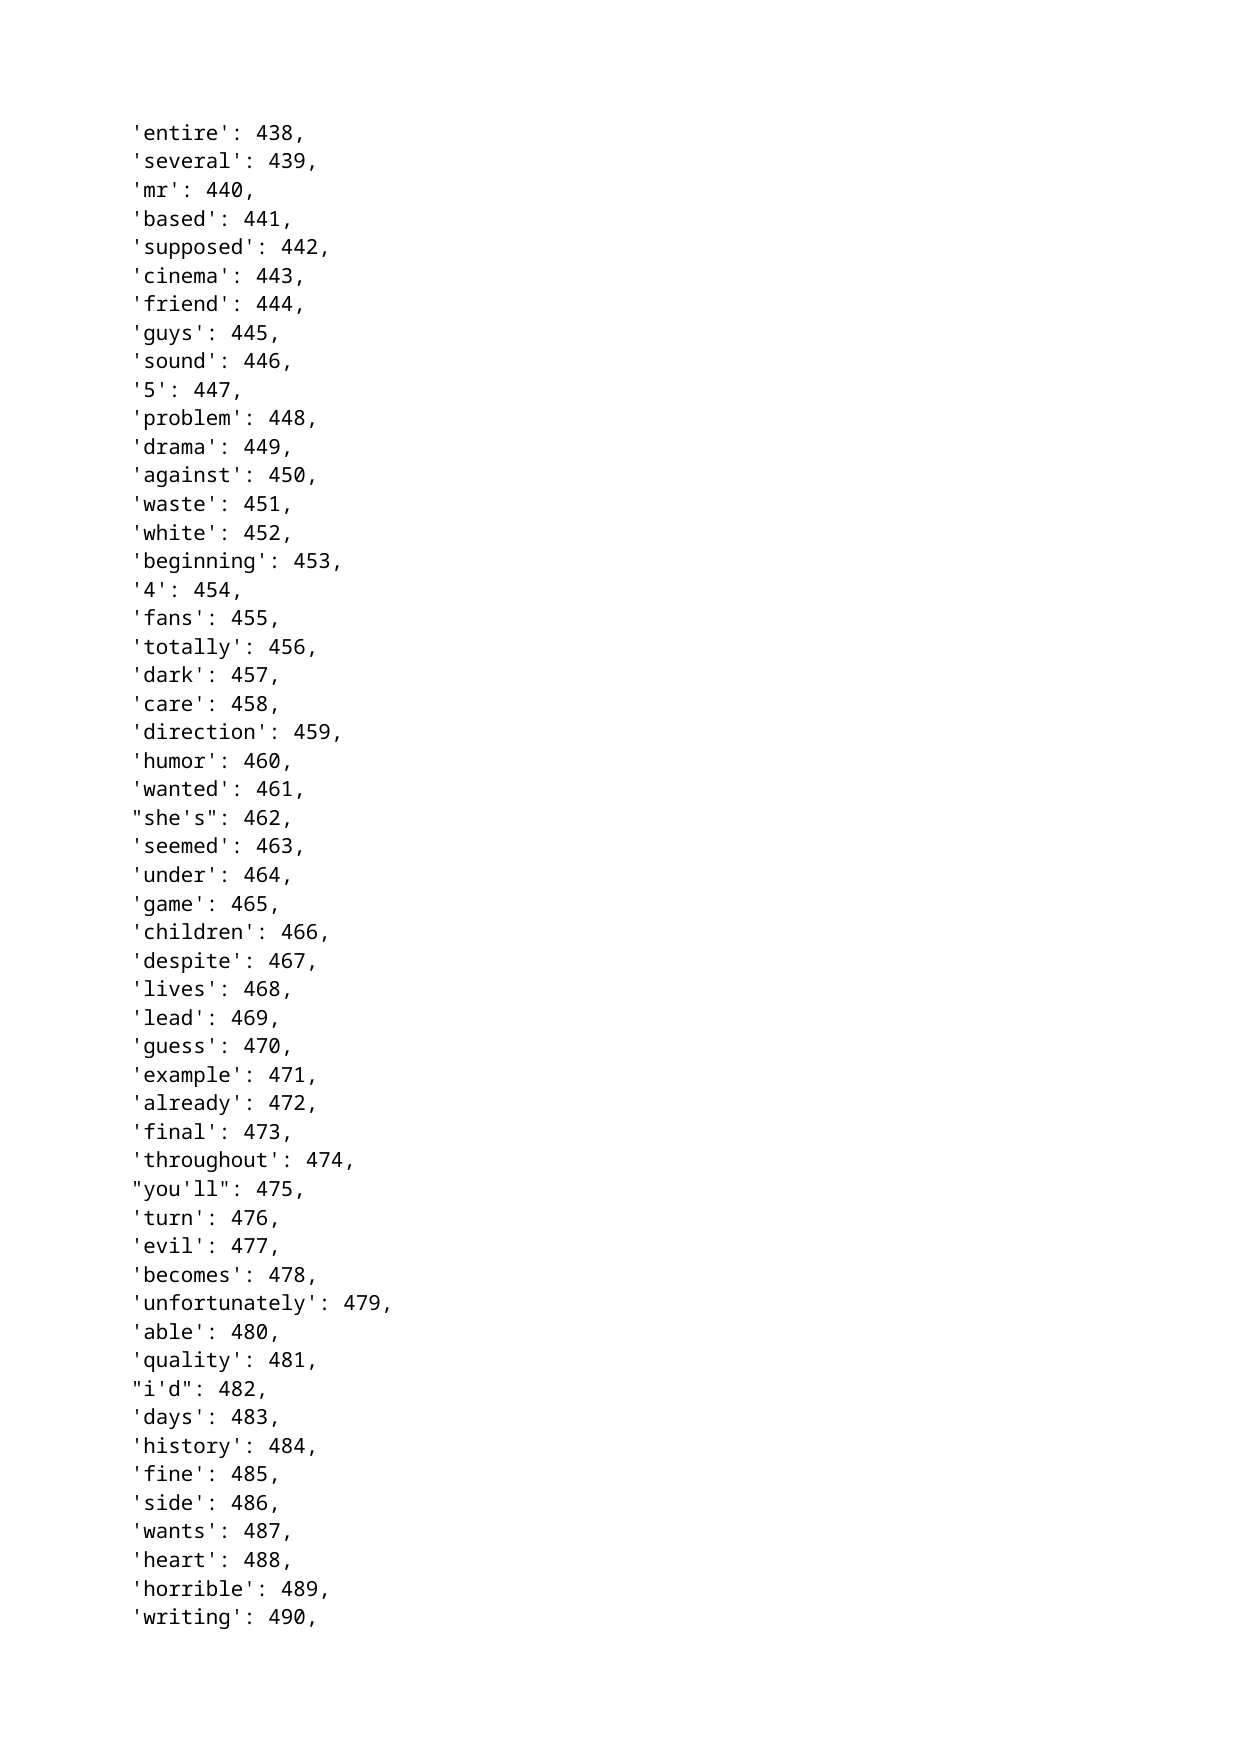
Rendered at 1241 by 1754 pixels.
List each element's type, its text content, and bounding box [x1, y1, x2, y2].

text 'seemed': 463, [118, 832, 1122, 860]
text 'beginning': 453, [118, 546, 1122, 575]
text 'already': 472, [118, 1088, 1122, 1117]
text 'game': 465, [118, 889, 1122, 917]
text 'cinema': 443, [118, 261, 1122, 289]
text 'direction': 459, [118, 717, 1122, 746]
text 'quality': 481, [118, 1345, 1122, 1374]
text 'evil': 477, [118, 1231, 1122, 1260]
text 'despite': 467, [118, 946, 1122, 974]
text 'horrible': 489, [118, 1574, 1122, 1602]
text 'dark': 457, [118, 660, 1122, 689]
text 'able': 480, [118, 1317, 1122, 1345]
text 'waste': 451, [118, 489, 1122, 518]
text 'mr': 440, [118, 175, 1122, 204]
text "you'll": 475, [118, 1174, 1122, 1203]
text 'wanted': 461, [118, 774, 1122, 803]
text 'days': 483, [118, 1402, 1122, 1431]
text 'based': 441, [118, 204, 1122, 232]
text 'becomes': 478, [118, 1260, 1122, 1288]
text 'unfortunately': 479, [118, 1288, 1122, 1317]
text 'turn': 476, [118, 1203, 1122, 1231]
text '5': 447, [118, 375, 1122, 403]
text '4': 454, [118, 575, 1122, 603]
text 'white': 452, [118, 518, 1122, 546]
text 'fans': 455, [118, 603, 1122, 632]
text 'children': 466, [118, 917, 1122, 946]
text 'example': 471, [118, 1060, 1122, 1088]
text 'writing': 490, [118, 1602, 1122, 1631]
text 'entire': 438, [118, 118, 1122, 147]
text 'throughout': 474, [118, 1146, 1122, 1174]
text 'guys': 445, [118, 318, 1122, 346]
text 'supposed': 442, [118, 232, 1122, 261]
text "she's": 462, [118, 803, 1122, 832]
text 'problem': 448, [118, 403, 1122, 432]
text 'side': 486, [118, 1488, 1122, 1517]
text 'humor': 460, [118, 746, 1122, 774]
text 'final': 473, [118, 1117, 1122, 1146]
text 'fine': 485, [118, 1459, 1122, 1488]
text "i'd": 482, [118, 1374, 1122, 1402]
text 'lead': 469, [118, 1003, 1122, 1031]
text 'guess': 470, [118, 1031, 1122, 1060]
text 'wants': 487, [118, 1517, 1122, 1545]
text 'friend': 444, [118, 289, 1122, 318]
text 'history': 484, [118, 1431, 1122, 1459]
text 'heart': 488, [118, 1545, 1122, 1574]
text 'several': 439, [118, 147, 1122, 175]
text 'against': 450, [118, 461, 1122, 489]
text 'sound': 446, [118, 346, 1122, 375]
text 'care': 458, [118, 689, 1122, 717]
text 'drama': 449, [118, 432, 1122, 461]
text 'lives': 468, [118, 974, 1122, 1003]
text 'totally': 456, [118, 632, 1122, 660]
text 'under': 464, [118, 860, 1122, 889]
